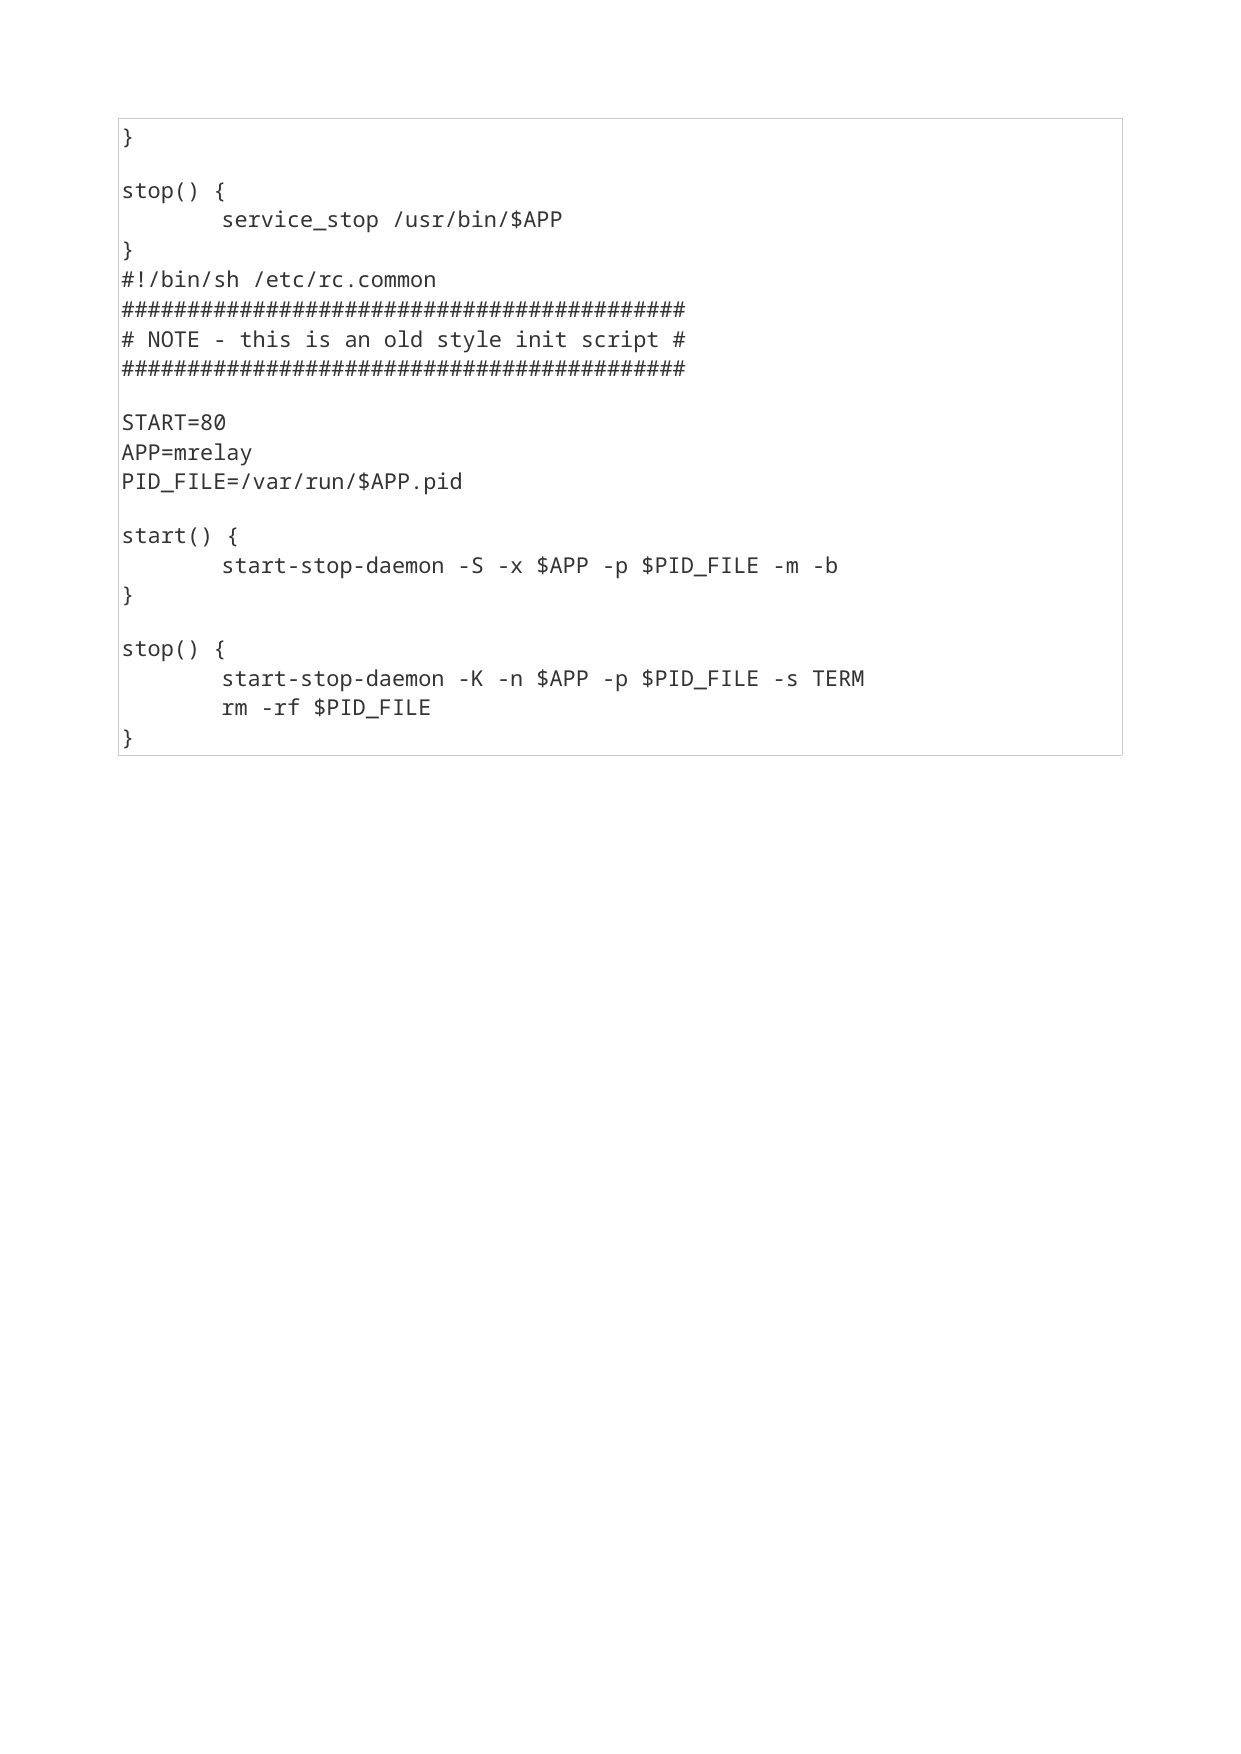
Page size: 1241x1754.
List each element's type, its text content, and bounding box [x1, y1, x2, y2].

text } [119, 719, 1122, 755]
text ########################################### [119, 291, 1122, 321]
text } [119, 231, 1122, 261]
text APP=mrelay [119, 433, 1122, 463]
text #!/bin/sh /etc/rc.common [119, 261, 1122, 291]
text rm -rf $PID_FILE [119, 689, 1122, 719]
text } [119, 576, 1122, 609]
text start-stop-daemon -S -x $APP -p $PID_FILE -m -b [119, 547, 1122, 576]
text ########################################### [119, 350, 1122, 383]
text stop() { [119, 172, 1122, 201]
text start() { [119, 517, 1122, 547]
text START=80 [119, 404, 1122, 433]
text stop() { [119, 630, 1122, 659]
text service_stop /usr/bin/$APP [119, 201, 1122, 231]
text PID_FILE=/var/run/$APP.pid [119, 463, 1122, 496]
text start-stop-daemon -K -n $APP -p $PID_FILE -s TERM [119, 659, 1122, 689]
text } [119, 119, 1122, 151]
text # NOTE - this is an old style init script # [119, 321, 1122, 350]
